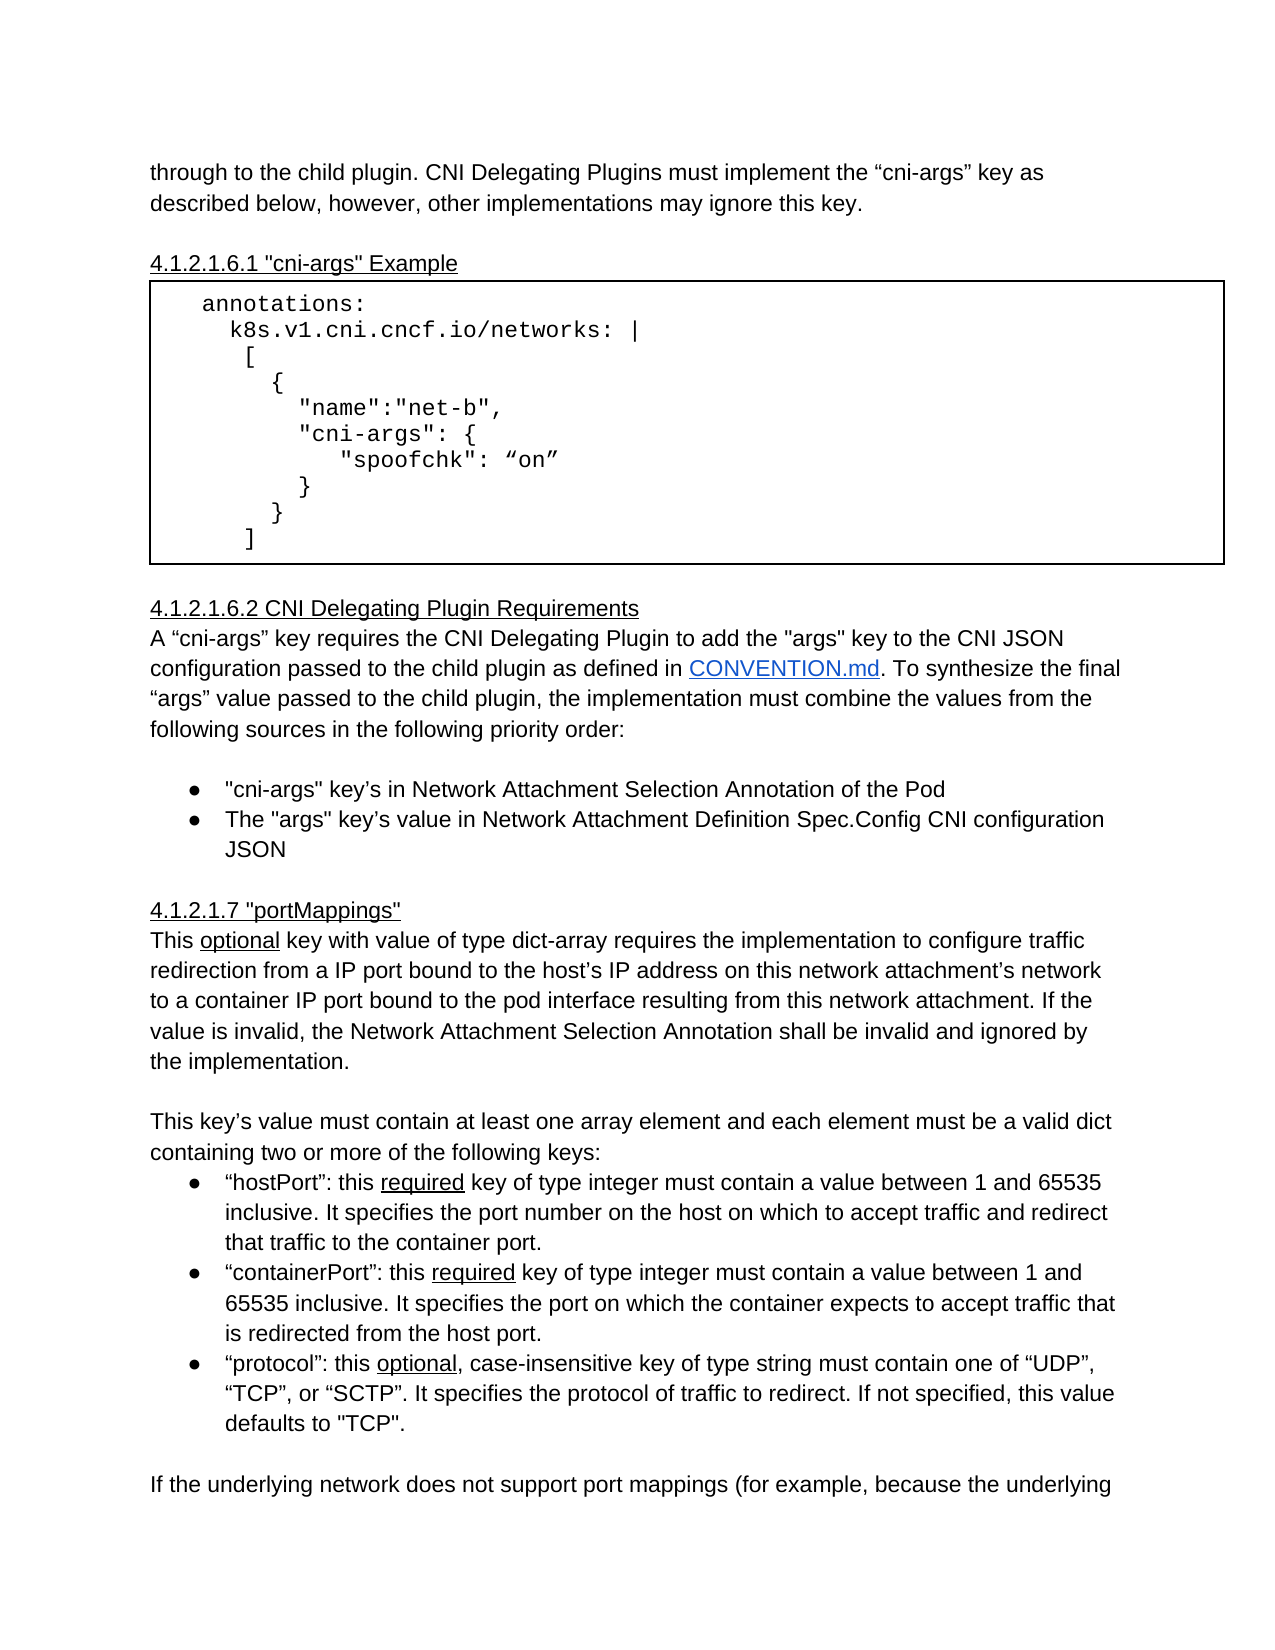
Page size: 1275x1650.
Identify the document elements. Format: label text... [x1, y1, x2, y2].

table_header annotations: k8s.v1.cni.cncf.io/networks: | [ { "name":"net-b", "cni-args": { "spoofchk": “on” } } ] [151, 282, 1223, 562]
list “hostPort”: this required key of type integer must contain a value between 1 and 65535 inclusive. It specifies the port number on the host on which to accept traffic and redirect that traffic to the container port. [187, 1169, 1125, 1256]
list “protocol”: this optional, case-insensitive key of type string must contain one of “UDP”, “TCP”, or “SCTP”. It specifies the protocol of traffic to redirect. If not specified, this value defaults to "TCP". [187, 1350, 1125, 1437]
list "cni-args" key’s in Network Attachment Selection Annotation of the Pod [187, 776, 1125, 802]
text 4.1.2.1.6.2 CNI Delegating Plugin Requirements [150, 595, 1125, 621]
list The "args" key’s value in Network Attachment Definition Spec.Config CNI configuration JSON [187, 806, 1125, 863]
text If the underlying network does not support port mappings (for example, because the underlying [150, 1471, 1125, 1497]
text 4.1.2.1.6.1 "cni-args" Example [150, 250, 1125, 276]
text through to the child plugin. CNI Delegating Plugins must implement the “cni-args” key as described below, however, other implementations may ignore this key. [150, 159, 1125, 216]
text This optional key with value of type dict-array requires the implementation to configure traffic redirection from a IP port bound to the host’s IP address on this network attachment’s network to a container IP port bound to the pod interface resulting from this network attachment. If the value is invalid, the Network Attachment Selection Annotation shall be invalid and ignored by the implementation. [150, 927, 1125, 1074]
text This key’s value must contain at least one array element and each element must be a valid dict containing two or more of the following keys: [150, 1108, 1125, 1165]
list “containerPort”: this required key of type integer must contain a value between 1 and 65535 inclusive. It specifies the port on which the container expects to accept traffic that is redirected from the host port. [187, 1259, 1125, 1346]
text 4.1.2.1.7 "portMappings" [150, 897, 1125, 923]
text A “cni-args” key requires the CNI Delegating Plugin to add the "args" key to the CNI JSON configuration passed to the child plugin as defined in CONVENTION.md. To synthesize the final “args” value passed to the child plugin, the implementation must combine the values from the following sources in the following priority order: [150, 625, 1125, 742]
